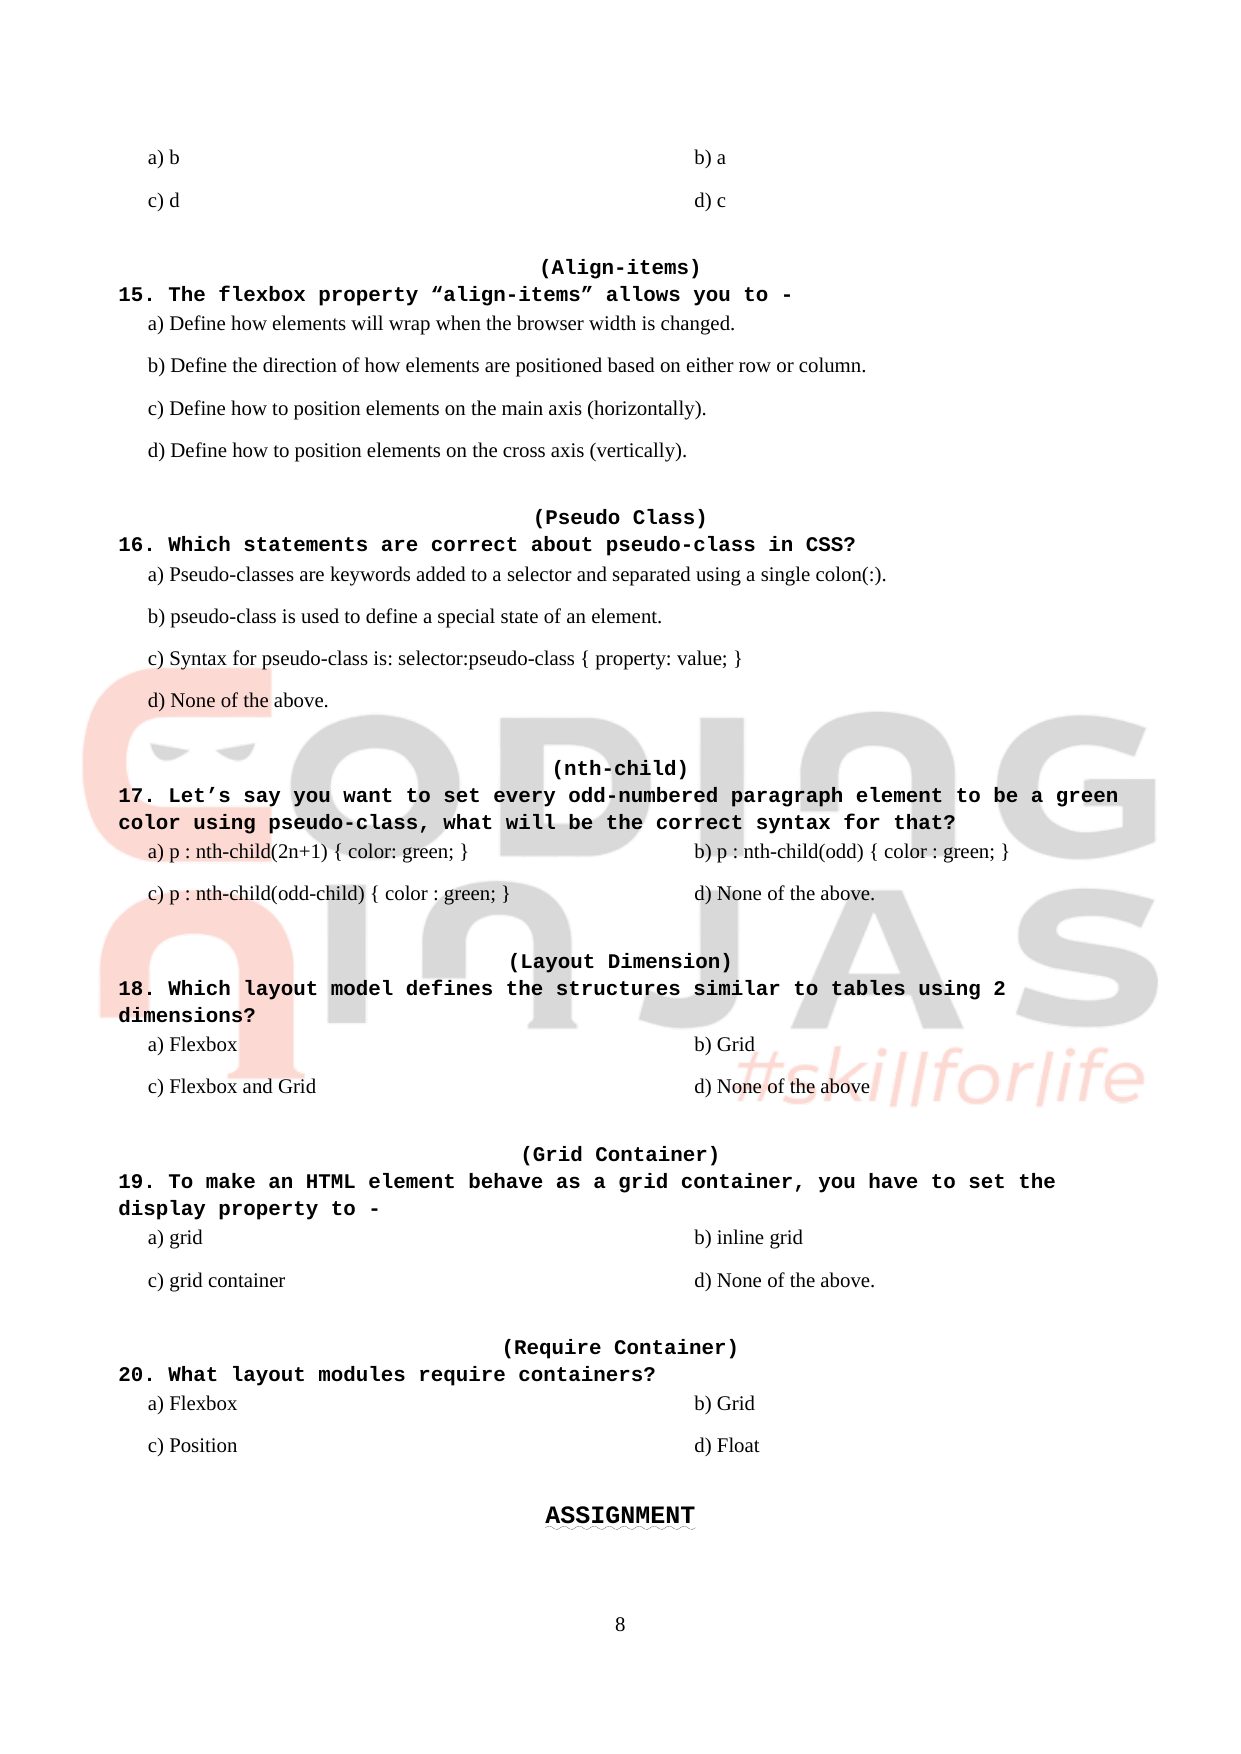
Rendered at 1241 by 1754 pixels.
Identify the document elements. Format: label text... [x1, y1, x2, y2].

text 16. Which statements are correct about pseudo-class in CSS? [118, 534, 1122, 558]
text a) grid b) inline grid [148, 1225, 1122, 1249]
text (Align-items) [118, 257, 1122, 281]
text c) grid container d) None of the above. [148, 1267, 1122, 1292]
text a) Flexbox b) Grid [148, 1391, 1122, 1415]
text (Require Container) [118, 1337, 1122, 1361]
text a) Pseudo-classes are keywords added to a selector and separated using a single colon(:). [148, 562, 1122, 586]
text c) Position d) Float [148, 1433, 1122, 1457]
text a) p : nth-child(2n+1) { color: green; } b) p : nth-child(odd) { color : green; } [148, 839, 1122, 863]
text (Pseudo Class) [118, 507, 1122, 531]
text (Grid Container) [118, 1144, 1122, 1167]
text d) Define how to position elements on the cross axis (vertically). [148, 438, 1122, 462]
text b) Define the direction of how elements are positioned based on either row or column. [148, 353, 1122, 377]
text ASSIGNMENT [118, 1503, 1122, 1531]
text 19. To make an HTML element behave as a grid container, you have to set the display property to - [118, 1171, 1122, 1222]
text c) Flexbox and Grid d) None of the above [148, 1074, 1122, 1098]
text b) pseudo-class is used to define a special state of an element. [148, 604, 1122, 628]
text 17. Let’s say you want to set every odd-numbered paragraph element to be a green color using pseudo-class, what will be the correct syntax for that? [118, 785, 1122, 836]
text a) Flexbox b) Grid [148, 1032, 1122, 1056]
text c) p : nth-child(odd-child) { color : green; } d) None of the above. [148, 881, 1122, 905]
text c) Define how to position elements on the main axis (horizontally). [148, 396, 1122, 420]
text d) None of the above. [148, 688, 1122, 712]
text 20. What layout modules require containers? [118, 1364, 1122, 1388]
text a) Define how elements will wrap when the browser width is changed. [148, 311, 1122, 335]
text 18. Which layout model defines the structures similar to tables using 2 dimensions? [118, 978, 1122, 1029]
text (nth-child) [118, 757, 1122, 781]
text (Layout Dimension) [118, 951, 1122, 974]
text 15. The flexbox property “align-items” allows you to - [118, 284, 1122, 308]
text a) b b) a [148, 145, 1122, 169]
text c) d d) c [148, 187, 1122, 212]
text c) Syntax for pseudo-class is: selector:pseudo-class { property: value; } [148, 646, 1122, 670]
